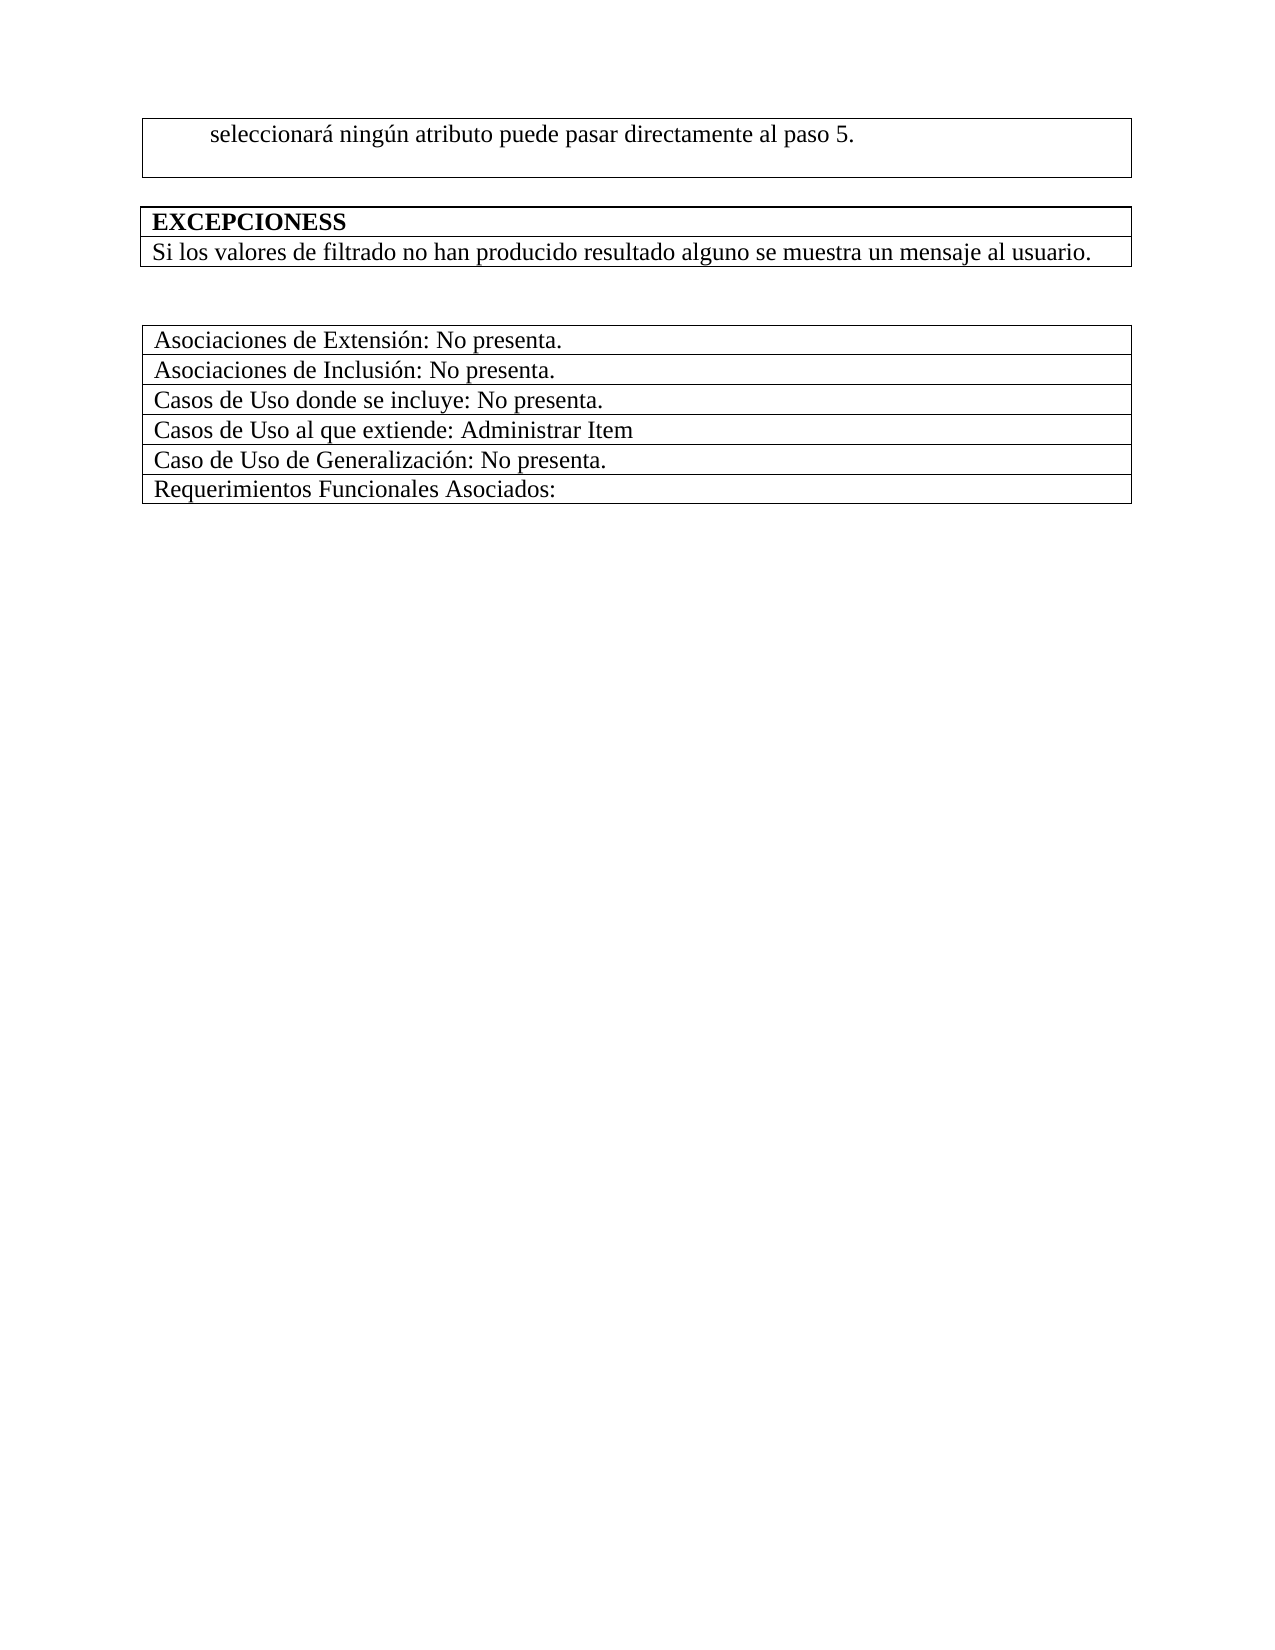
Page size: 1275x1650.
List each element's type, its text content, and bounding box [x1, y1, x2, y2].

table_cell Caso de Uso de Generalización: No presenta. [143, 445, 1131, 473]
table_cell Asociaciones de Inclusión: No presenta. [143, 355, 1131, 384]
table_cell Casos de Uso al que extiende: Administrar Item [143, 415, 1131, 444]
table_cell seleccionará ningún atributo puede pasar directamente al paso 5. [143, 119, 1131, 177]
table_cell Si los valores de filtrado no han producido resultado alguno se muestra un mensaje al usuario. [141, 237, 1131, 266]
table_cell Requerimientos Funcionales Asociados: [143, 475, 1131, 503]
table_cell Casos de Uso donde se incluye: No presenta. [143, 385, 1131, 414]
table_header EXCEPCIONESS [141, 208, 1131, 236]
table_header Asociaciones de Extensión: No presenta. [143, 326, 1131, 354]
